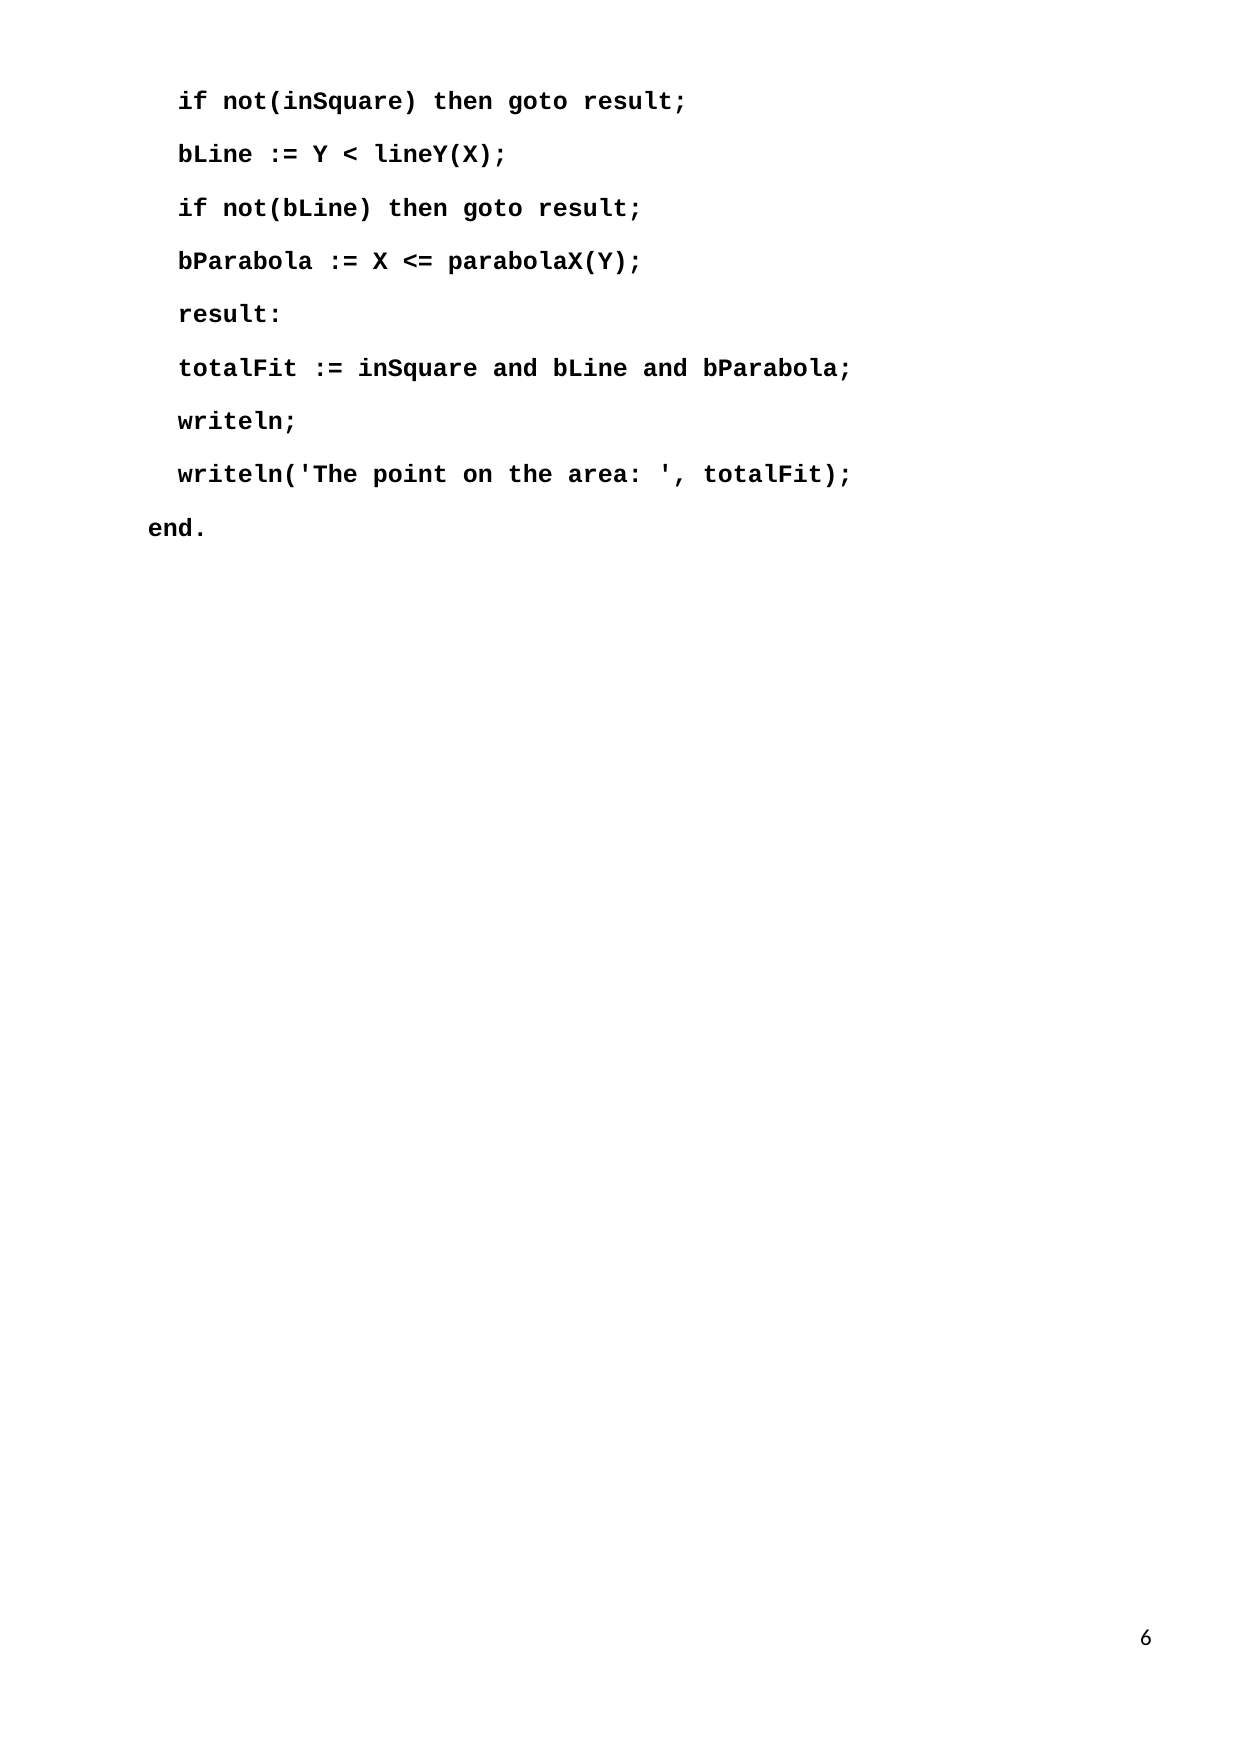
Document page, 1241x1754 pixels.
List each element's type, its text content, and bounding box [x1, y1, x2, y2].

text totalFit := inSquare and bLine and bParabola; [148, 355, 1152, 384]
text if not(bLine) then goto result; [148, 195, 1152, 224]
text end. [148, 515, 1152, 544]
text writeln('The point on the area: ', totalFit); [148, 462, 1152, 490]
text bParabola := X <= parabolaX(Y); [148, 249, 1152, 277]
text bLine := Y < lineY(X); [148, 142, 1152, 170]
text if not(inSquare) then goto result; [148, 89, 1152, 117]
text result: [148, 302, 1152, 330]
text writeln; [148, 409, 1152, 437]
